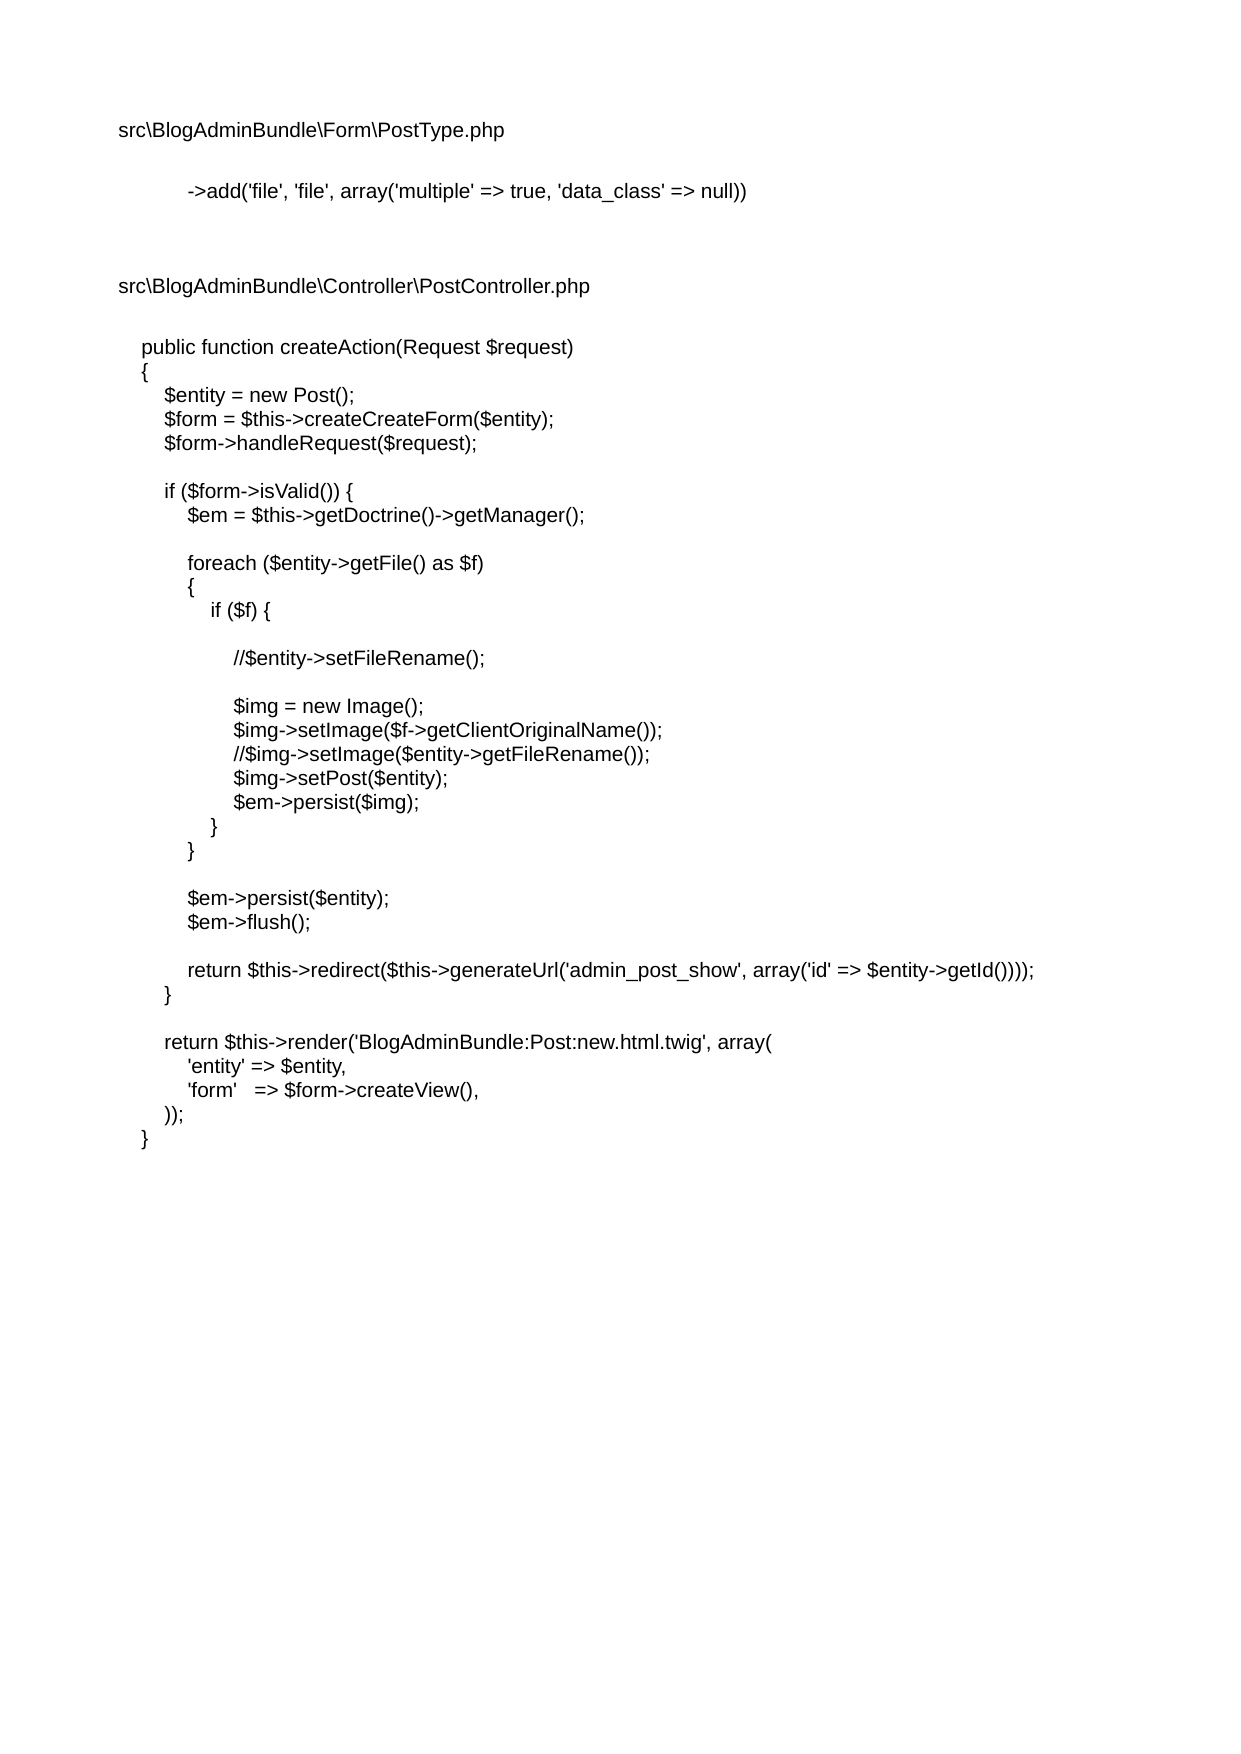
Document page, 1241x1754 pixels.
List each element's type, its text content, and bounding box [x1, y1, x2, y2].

text //$entity->setFileRename(); [118, 646, 1122, 670]
text } [118, 814, 1122, 838]
text 'form' => $form->createView(), [118, 1077, 1122, 1101]
text //$img->setImage($entity->getFileRename()); [118, 742, 1122, 766]
text $form = $this->createCreateForm($entity); [118, 407, 1122, 431]
text $em->flush(); [118, 910, 1122, 934]
text if ($f) { [118, 598, 1122, 622]
text { [118, 574, 1122, 598]
text $img->setPost($entity); [118, 766, 1122, 790]
text $em->persist($entity); [118, 886, 1122, 910]
text } [118, 982, 1122, 1006]
text src\BlogAdminBundle\Controller\PostController.php [118, 274, 1122, 298]
text } [118, 838, 1122, 862]
text if ($form->isValid()) { [118, 478, 1122, 502]
text src\BlogAdminBundle\Form\PostType.php [118, 118, 1122, 142]
text return $this->render('BlogAdminBundle:Post:new.html.twig', array( [118, 1029, 1122, 1053]
text return $this->redirect($this->generateUrl('admin_post_show', array('id' => $entity->getId()))); [118, 958, 1122, 982]
text $img = new Image(); [118, 694, 1122, 718]
text foreach ($entity->getFile() as $f) [118, 550, 1122, 574]
text 'entity' => $entity, [118, 1053, 1122, 1077]
text $form->handleRequest($request); [118, 431, 1122, 454]
text { [118, 359, 1122, 383]
text $img->setImage($f->getClientOriginalName()); [118, 718, 1122, 742]
text } [118, 1125, 1122, 1149]
text $em = $this->getDoctrine()->getManager(); [118, 502, 1122, 526]
text )); [118, 1101, 1122, 1125]
text $entity = new Post(); [118, 383, 1122, 407]
text ->add('file', 'file', array('multiple' => true, 'data_class' => null)) [118, 178, 1122, 202]
text public function createAction(Request $request) [118, 335, 1122, 359]
text $em->persist($img); [118, 790, 1122, 814]
